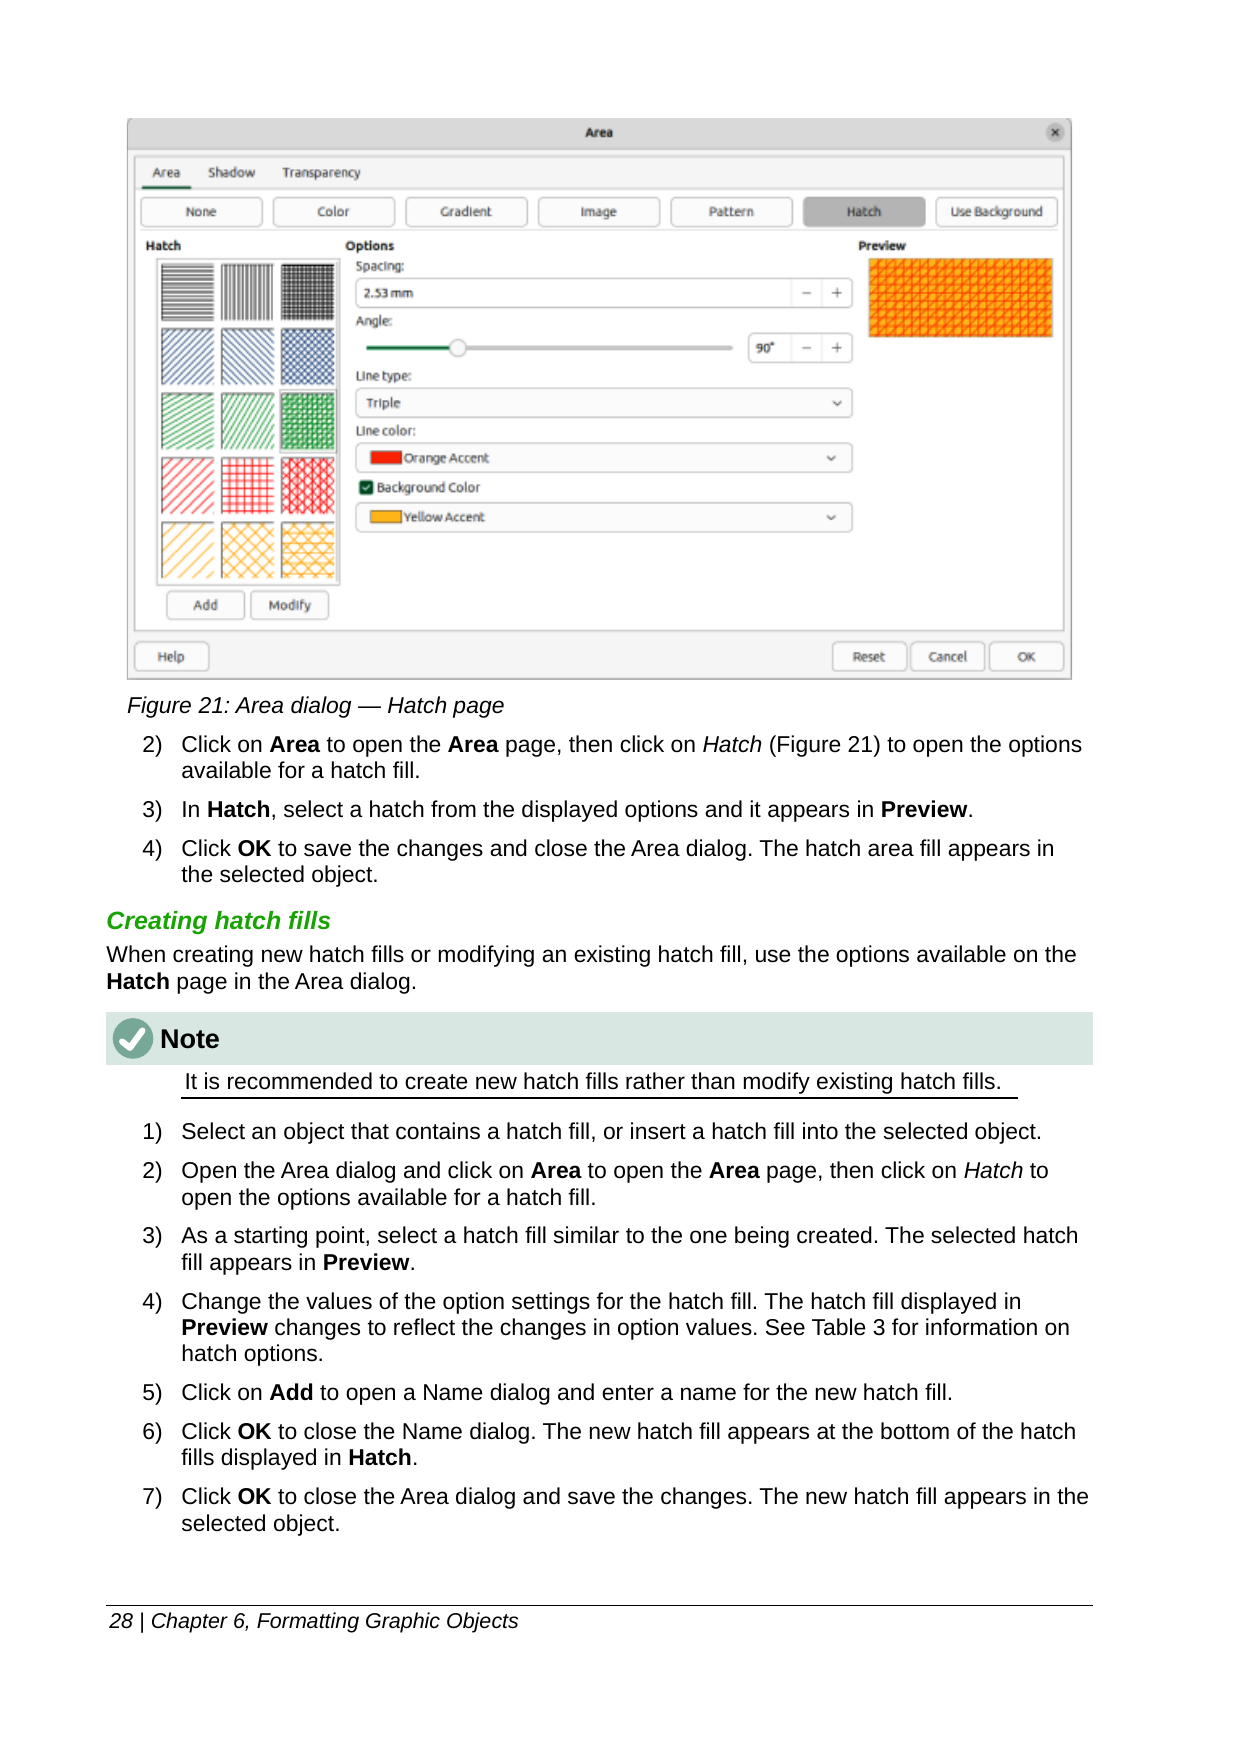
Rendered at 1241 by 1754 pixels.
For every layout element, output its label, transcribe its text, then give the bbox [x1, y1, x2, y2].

list In Hatch, select a hatch from the displayed options and it appears in Preview. [162, 796, 1093, 822]
list Click on Area to open the Area page, then click on Hatch (Figure 21) to open the options available for a hatch fill. [162, 731, 1093, 783]
text Figure 21: Area dialog — Hatch page [127, 692, 1072, 718]
text It is recommended to create new hatch fills rather than modify existing hatch fills. [181, 1065, 1018, 1097]
list As a starting point, select a hatch fill similar to the one being created. The selected hatch fill appears in Preview. [162, 1222, 1093, 1275]
subtitle Creating hatch fills [106, 906, 1093, 935]
list Open the Area dialog and click on Area to open the Area page, then click on Hatch to open the options available for a hatch fill. [162, 1157, 1093, 1210]
list Click on Add to open a Name dialog and enter a name for the new hatch fill. [162, 1379, 1093, 1406]
list Select an object that contains a hatch fill, or insert a hatch fill into the selected object. [162, 1118, 1093, 1145]
subtitle Note [106, 1012, 1093, 1065]
list Click OK to close the Name dialog. The new hatch fill appears at the bottom of the hatch fills displayed in Hatch. [162, 1418, 1093, 1471]
picture [126, 118, 1073, 680]
list Click OK to save the changes and close the Area dialog. The hatch area fill appears in the selected object. [162, 835, 1093, 887]
list Click OK to close the Area dialog and save the changes. The new hatch fill appears in the selected object. [162, 1483, 1093, 1536]
text When creating new hatch fills or modifying an existing hatch fill, use the options available on the Hatch page in the Area dialog. [106, 941, 1093, 994]
list Change the values of the option settings for the hatch fill. The hatch fill displayed in Preview changes to reflect the changes in option values. See Table 3 for information on hatch options. [162, 1288, 1093, 1367]
